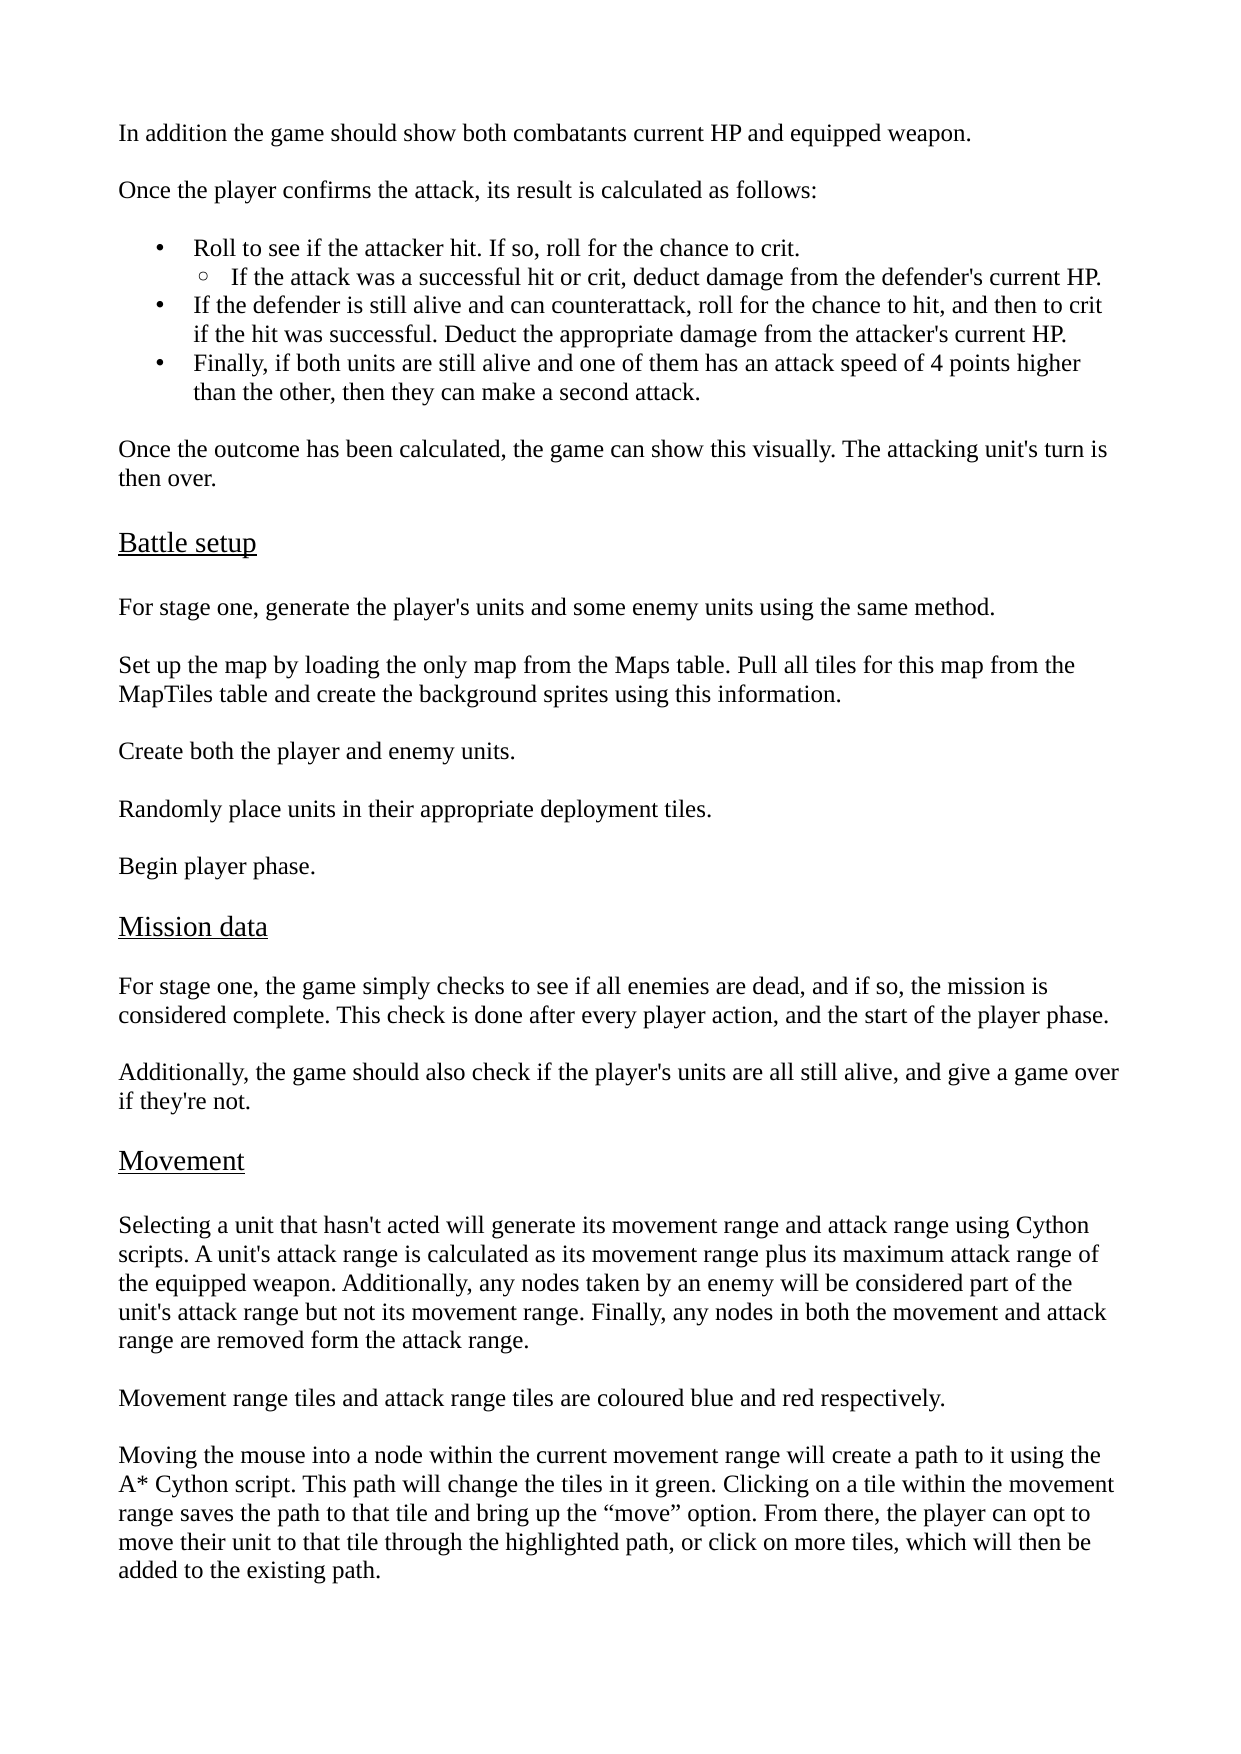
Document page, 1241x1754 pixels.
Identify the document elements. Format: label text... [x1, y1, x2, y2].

text Moving the mouse into a node within the current movement range will create a path to it using the A* Cython script. This path will change the tiles in it green. Clicking on a tile within the movement range saves the path to that tile and bring up the “move” option. From there, the player can opt to move their unit to that tile through the highlighted path, or click on more tiles, which will then be added to the existing path. [118, 1441, 1122, 1584]
text Mission data [118, 909, 1122, 942]
text In addition the game should show both combatants current HP and equipped weapon. [118, 118, 1122, 147]
text For stage one, generate the player's units and some enemy units using the same method. [118, 592, 1122, 621]
list Finally, if both units are still alive and one of them has an attack speed of 4 points higher than the other, then they can make a second attack. [156, 348, 1122, 406]
text Once the outcome has been calculated, the game can show this visually. The attacking unit's turn is then over. [118, 434, 1122, 492]
text Selecting a unit that hasn't acted will generate its movement range and attack range using Cython scripts. A unit's attack range is calculated as its movement range plus its maximum attack range of the equipped weapon. Additionally, any nodes taken by an enemy will be considered part of the unit's attack range but not its movement range. Finally, any nodes in both the movement and attack range are removed form the attack range. [118, 1211, 1122, 1354]
list If the defender is still alive and can counterattack, roll for the chance to hit, and then to crit if the hit was successful. Deduct the appropriate damage from the attacker's current HP. [156, 291, 1122, 348]
text Battle setup [118, 525, 1122, 559]
text Set up the map by loading the only map from the Maps table. Pull all tiles for this map from the MapTiles table and create the background sprites using this information. [118, 650, 1122, 707]
text For stage one, the game simply checks to see if all enemies are dead, and if so, the mission is considered complete. This check is done after every player action, and the start of the player phase. [118, 971, 1122, 1028]
text Additionally, the game should also check if the player's units are all still alive, and give a game over if they're not. [118, 1057, 1122, 1115]
text Begin player phase. [118, 851, 1122, 880]
text Movement range tiles and attack range tiles are coloured blue and red respectively. [118, 1383, 1122, 1412]
list If the attack was a successful hit or crit, deduct damage from the defender's current HP. [193, 262, 1122, 291]
text Randomly place units in their appropriate deployment tiles. [118, 794, 1122, 822]
list Roll to see if the attacker hit. If so, roll for the chance to crit. [156, 233, 1122, 262]
text Movement [118, 1143, 1122, 1177]
text Once the player confirms the attack, its result is calculated as follows: [118, 176, 1122, 204]
text Create both the player and enemy units. [118, 736, 1122, 765]
